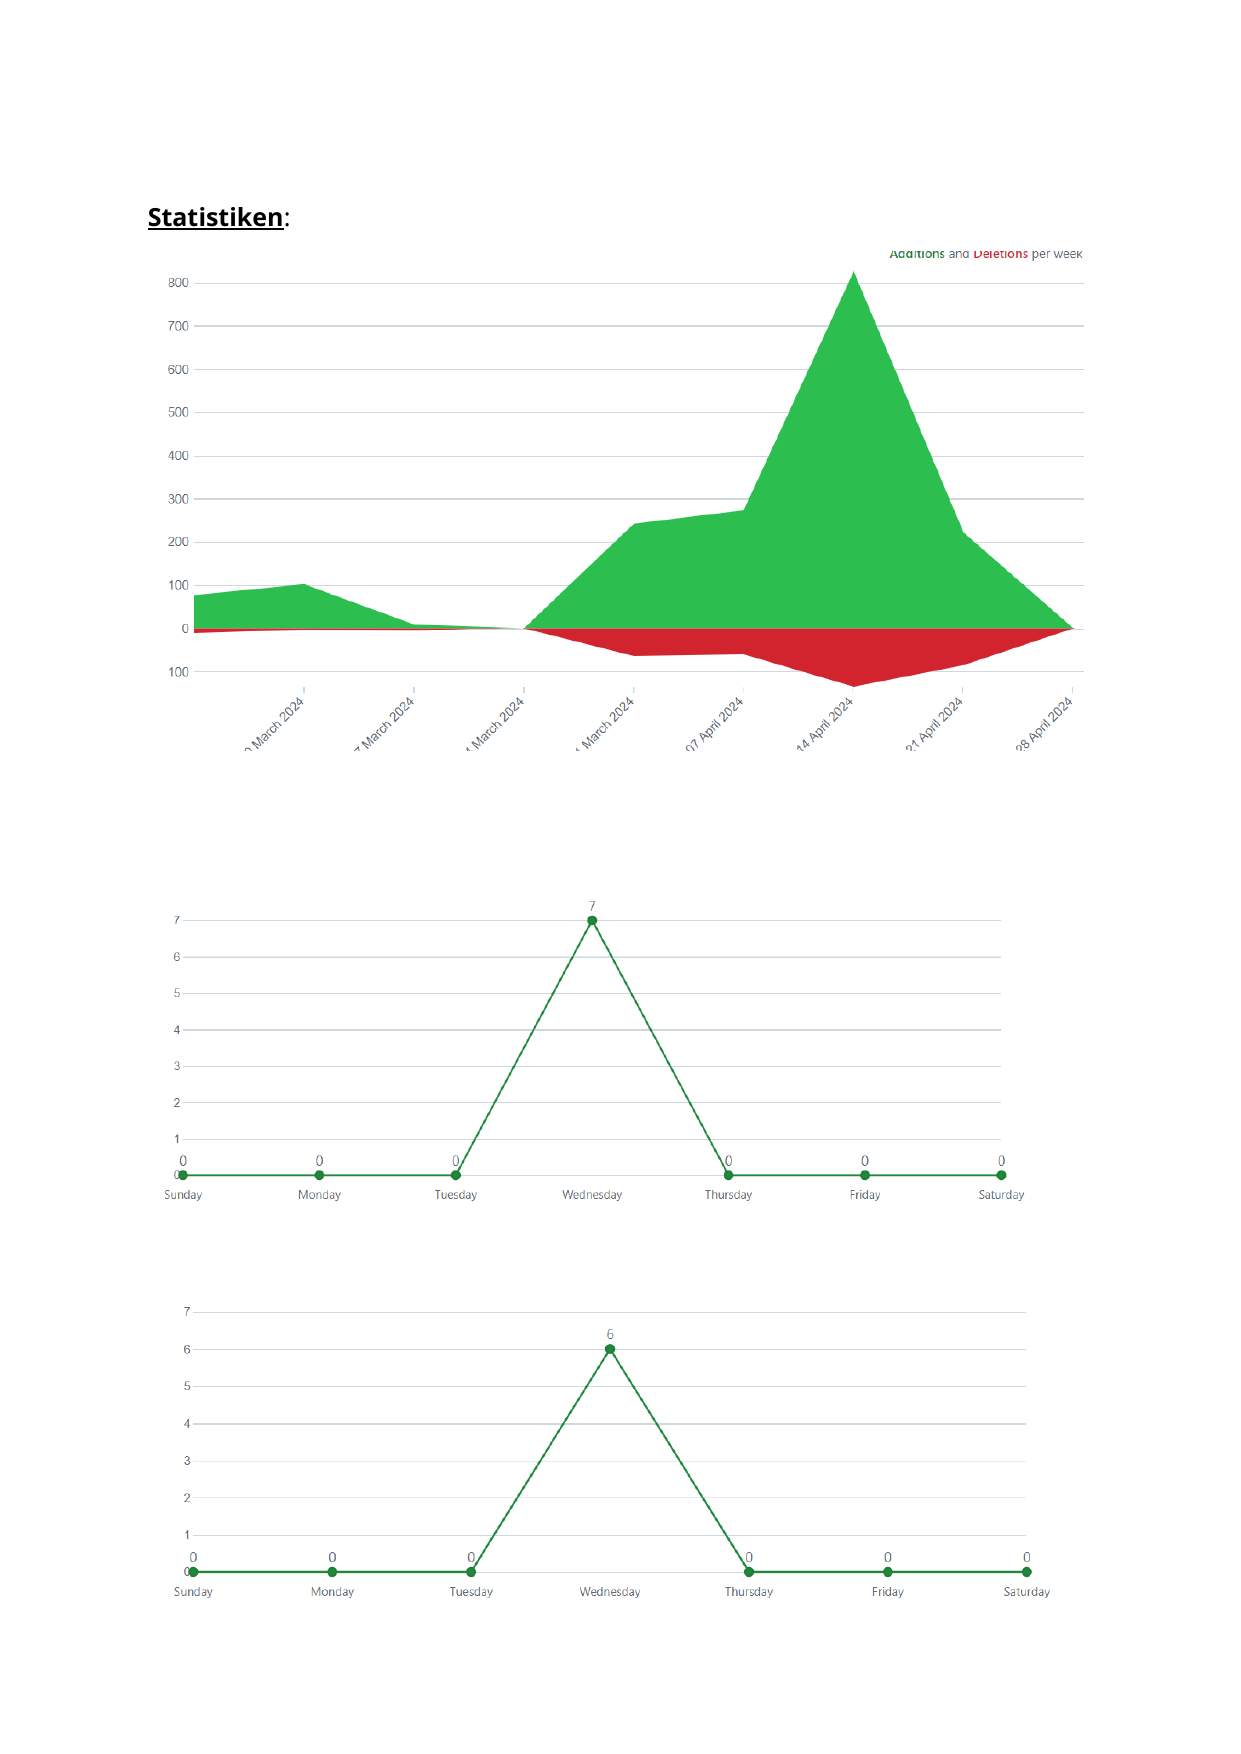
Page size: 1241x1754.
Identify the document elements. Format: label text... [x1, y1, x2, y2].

text Statistiken: [148, 199, 1093, 233]
